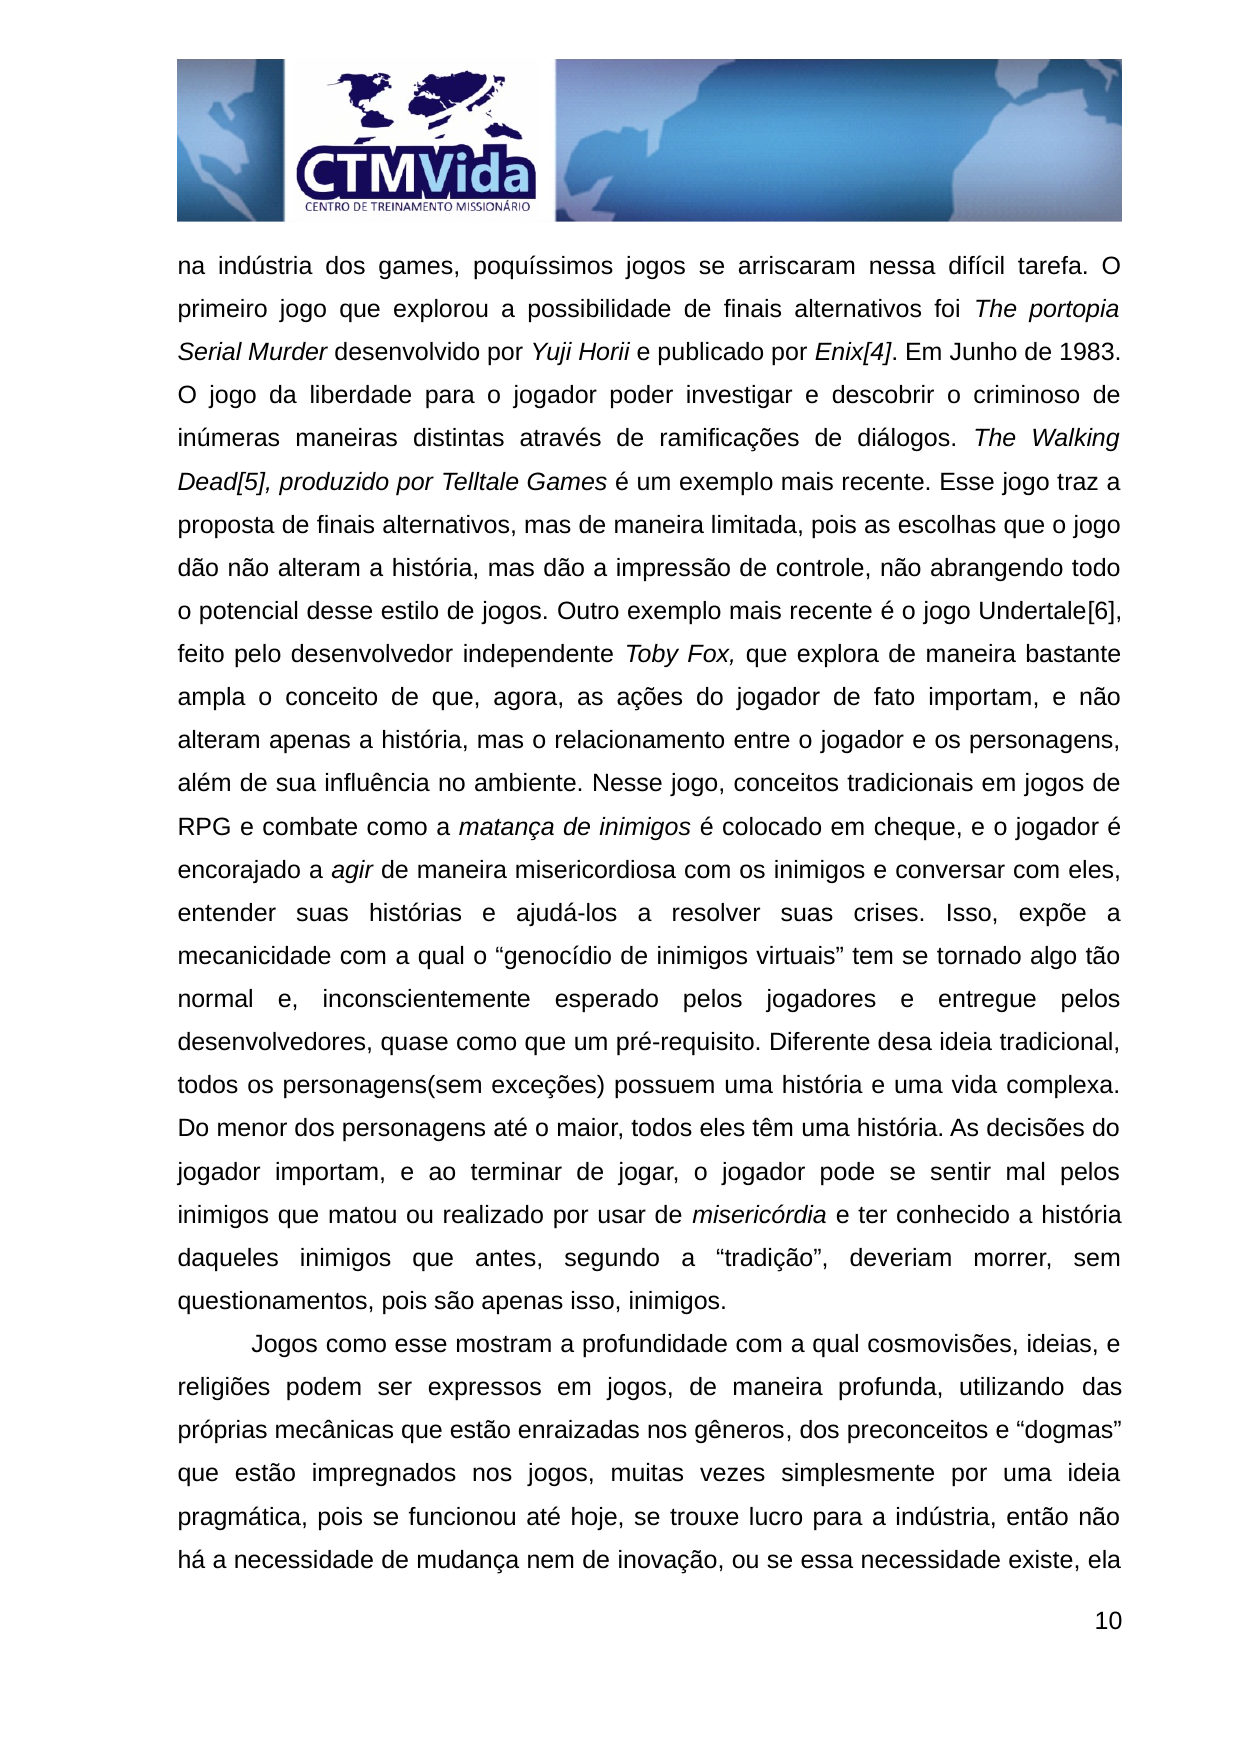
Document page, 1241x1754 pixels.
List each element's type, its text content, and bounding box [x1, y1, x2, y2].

text na indústria dos games, poquíssimos jogos se arriscaram nessa difícil tarefa. O primeiro jogo que explorou a possibilidade de finais alternativos foi The portopia Serial Murder desenvolvido por Yuji Horii e publicado por Enix[4]. Em Junho de 1983. O jogo da liberdade para o jogador poder investigar e descobrir o criminoso de inúmeras maneiras distintas através de ramificações de diálogos. The Walking Dead[5], produzido por Telltale Games é um exemplo mais recente. Esse jogo traz a proposta de finais alternativos, mas de maneira limitada, pois as escolhas que o jogo dão não alteram a história, mas dão a impressão de controle, não abrangendo todo o potencial desse estilo de jogos. Outro exemplo mais recente é o jogo Undertale[6], feito pelo desenvolvedor independente Toby Fox, que explora de maneira bastante ampla o conceito de que, agora, as ações do jogador de fato importam, e não alteram apenas a história, mas o relacionamento entre o jogador e os personagens, além de sua influência no ambiente. Nesse jogo, conceitos tradicionais em jogos de RPG e combate como a matança de inimigos é colocado em cheque, e o jogador é encorajado a agir de maneira misericordiosa com os inimigos e conversar com eles, entender suas histórias e ajudá-los a resolver suas crises. Isso, expõe a mecanicidade com a qual o “genocídio de inimigos virtuais” tem se tornado algo tão normal e, inconscientemente esperado pelos jogadores e entregue pelos desenvolvedores, quase como que um pré-requisito. Diferente desa ideia tradicional, todos os personagens(sem exceções) possuem uma história e uma vida complexa. Do menor dos personagens até o maior, todos eles têm uma história. As decisões do jogador importam, e ao terminar de jogar, o jogador pode se sentir mal pelos inimigos que matou ou realizado por usar de misericórdia e ter conhecido a história daqueles inimigos que antes, segundo a “tradição”, deveriam morrer, sem questionamentos, pois são apenas isso, inimigos. [177, 251, 1122, 1315]
picture [177, 59, 1122, 222]
text Jogos como esse mostram a profundidade com a qual cosmovisões, ideias, e religiões podem ser expressos em jogos, de maneira profunda, utilizando das próprias mecânicas que estão enraizadas nos gêneros, dos preconceitos e “dogmas” que estão impregnados nos jogos, muitas vezes simplesmente por uma ideia pragmática, pois se funcionou até hoje, se trouxe lucro para a indústria, então não há a necessidade de mudança nem de inovação, ou se essa necessidade existe, ela [177, 1329, 1122, 1573]
